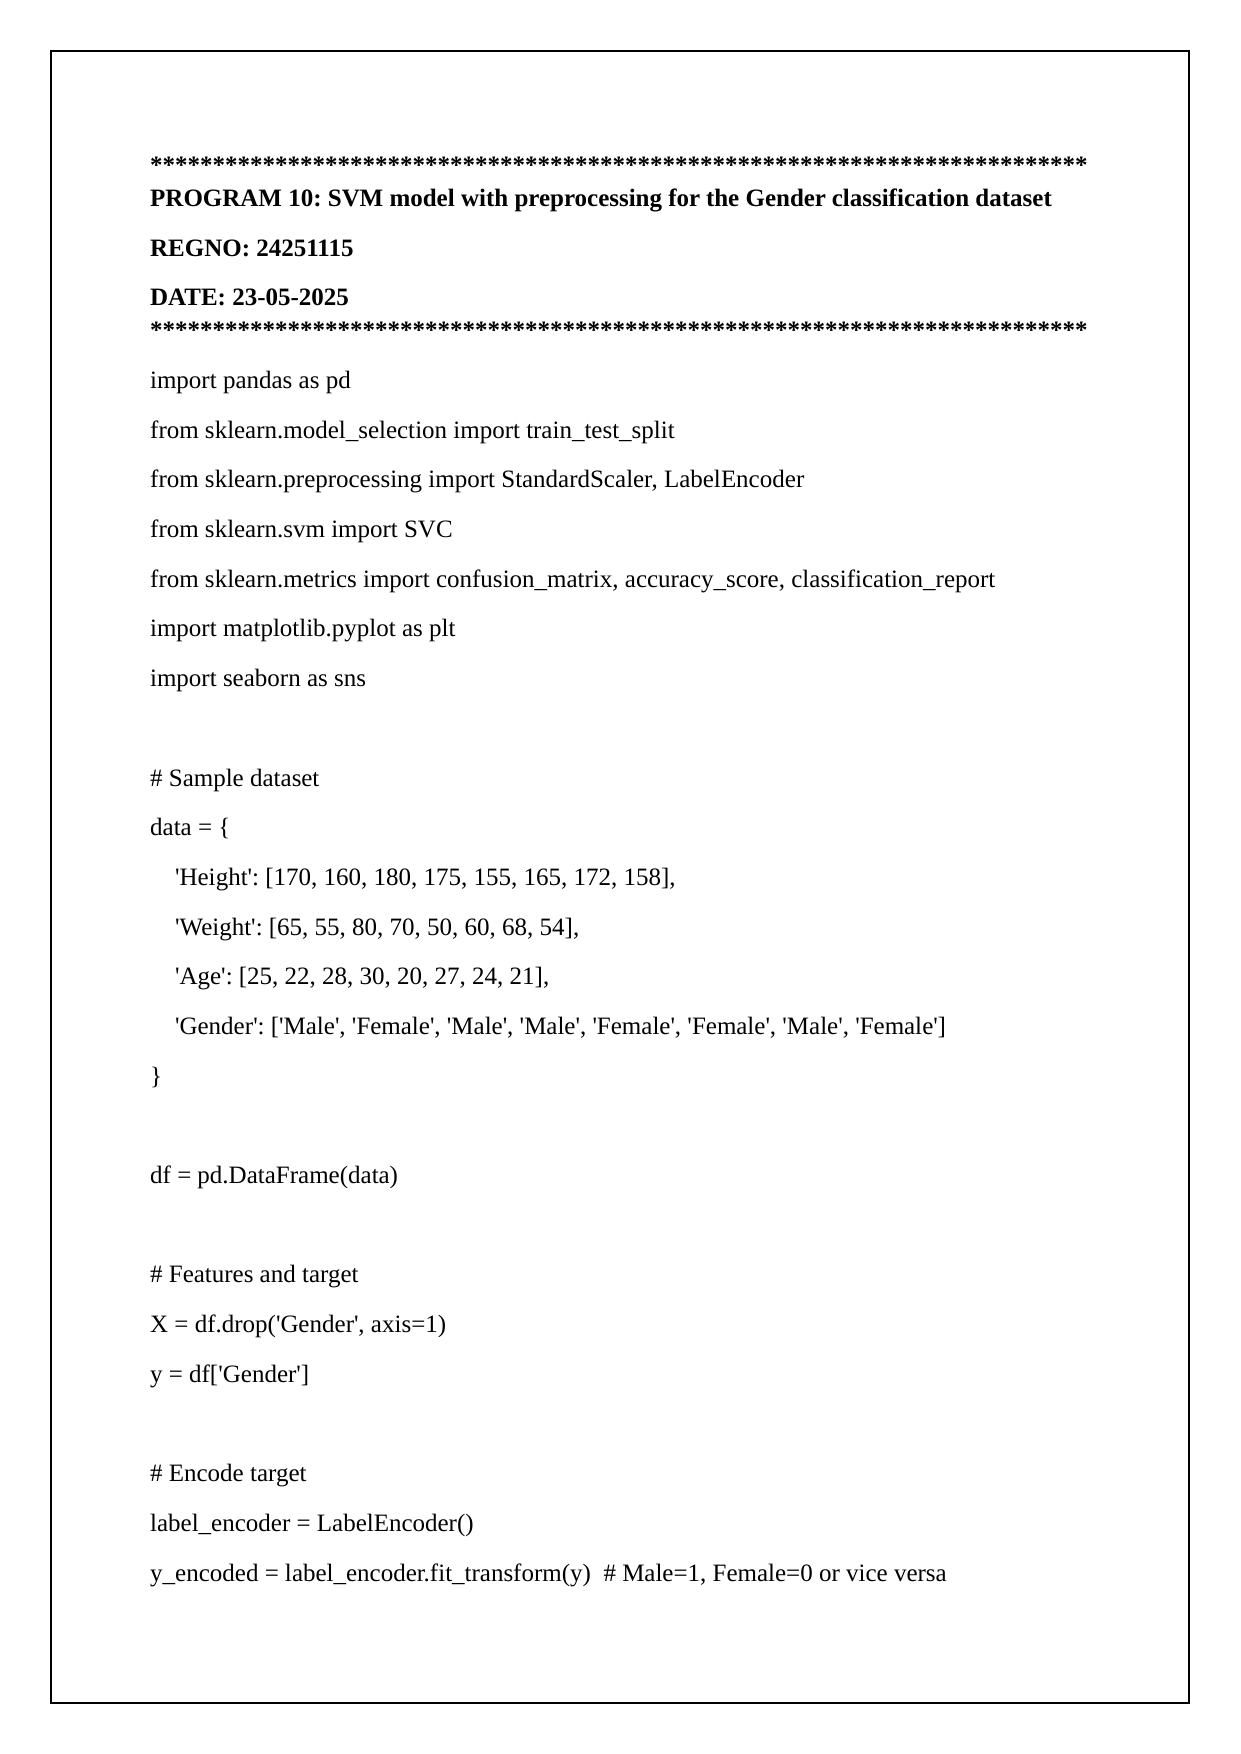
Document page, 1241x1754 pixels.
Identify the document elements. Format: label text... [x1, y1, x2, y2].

text # Sample dataset [150, 763, 1090, 791]
text 'Gender': ['Male', 'Female', 'Male', 'Male', 'Female', 'Female', 'Male', 'Female'] [150, 1011, 1090, 1040]
text } [150, 1061, 1090, 1089]
text from sklearn.metrics import confusion_matrix, accuracy_score, classification_report [150, 564, 1090, 593]
text y_encoded = label_encoder.fit_transform(y) # Male=1, Female=0 or vice versa [150, 1558, 1090, 1586]
text from sklearn.svm import SVC [150, 514, 1090, 543]
text 'Age': [25, 22, 28, 30, 20, 27, 24, 21], [150, 961, 1090, 990]
text y = df['Gender'] [150, 1359, 1090, 1388]
text df = pd.DataFrame(data) [150, 1160, 1090, 1189]
text label_encoder = LabelEncoder() [150, 1508, 1090, 1537]
text *************************************************************************** [150, 150, 1156, 179]
text # Encode target [150, 1458, 1090, 1487]
text from sklearn.preprocessing import StandardScaler, LabelEncoder [150, 464, 1090, 493]
text from sklearn.model_selection import train_test_split [150, 415, 1090, 443]
text X = df.drop('Gender', axis=1) [150, 1309, 1090, 1338]
text import matplotlib.pyplot as plt [150, 613, 1090, 642]
text DATE: 23-05-2025 [150, 282, 1156, 311]
text 'Height': [170, 160, 180, 175, 155, 165, 172, 158], [150, 862, 1090, 891]
text 'Weight': [65, 55, 80, 70, 50, 60, 68, 54], [150, 912, 1090, 940]
text REGNO: 24251115 [150, 233, 1090, 261]
text data = { [150, 812, 1090, 841]
text *************************************************************************** [150, 315, 1090, 344]
text import pandas as pd [150, 365, 1090, 394]
text PROGRAM 10: SVM model with preprocessing for the Gender classification dataset [150, 183, 1090, 212]
text import seaborn as sns [150, 663, 1090, 692]
text # Features and target [150, 1259, 1090, 1288]
